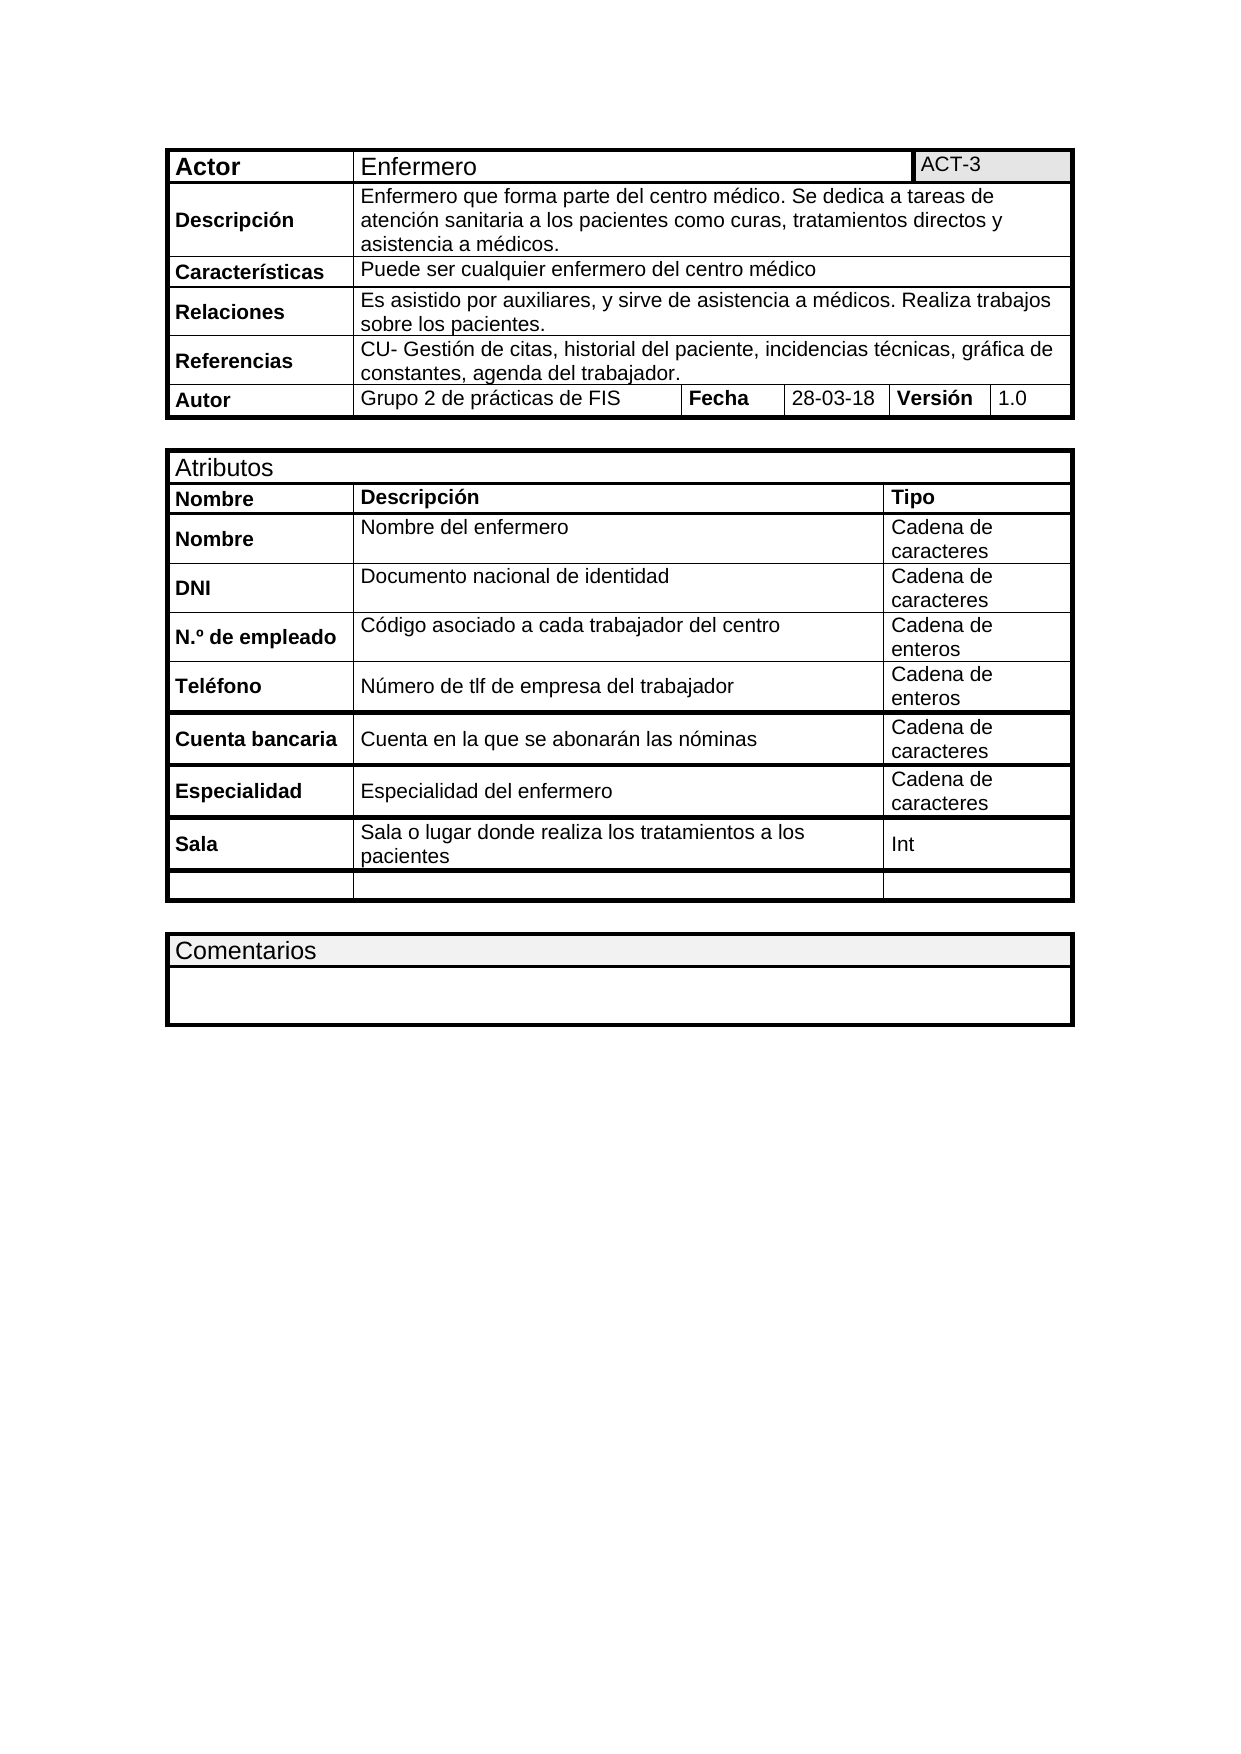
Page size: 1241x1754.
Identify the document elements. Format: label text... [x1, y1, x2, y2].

table_cell Grupo 2 de prácticas de FIS [354, 385, 681, 415]
table_cell Cuenta en la que se abonarán las nóminas [354, 715, 883, 763]
table_cell Número de tlf de empresa del trabajador [354, 662, 883, 710]
table_cell CU- Gestión de citas, historial del paciente, incidencias técnicas, gráfica de constantes, agenda del trabajador. [354, 336, 1070, 384]
table_cell 1.0 [991, 385, 1070, 415]
table_cell Cadena de enteros [884, 613, 1070, 661]
table_cell Nombre [170, 485, 353, 512]
table_cell Teléfono [170, 662, 353, 710]
table_cell Documento nacional de identidad [354, 564, 883, 612]
table_header Actor [170, 152, 353, 181]
table_cell Nombre del enfermero [354, 515, 883, 563]
table_cell Versión [890, 385, 990, 415]
table_cell [170, 968, 1070, 1022]
table_cell 28-03-18 [785, 385, 889, 415]
table_cell Int [884, 820, 1070, 868]
table_cell Autor [170, 385, 353, 415]
table_cell Descripción [170, 184, 353, 256]
table_cell Cadena de caracteres [884, 515, 1070, 563]
table_cell Tipo [884, 485, 1070, 512]
table_cell Especialidad del enfermero [354, 767, 883, 815]
table_cell Especialidad [170, 767, 353, 815]
table_cell Sala [170, 820, 353, 868]
table_cell Nombre [170, 515, 353, 563]
table_cell Características [170, 257, 353, 286]
table_header ACT-3 [916, 152, 1070, 181]
table_header Enfermero [354, 152, 911, 181]
table_cell Referencias [170, 336, 353, 384]
table_cell [354, 873, 883, 898]
table_cell Código asociado a cada trabajador del centro [354, 613, 883, 661]
table_cell Relaciones [170, 288, 353, 335]
table_cell Cadena de enteros [884, 662, 1070, 710]
table_header Atributos [170, 453, 1070, 482]
table_cell Enfermero que forma parte del centro médico. Se dedica a tareas de atención sanitaria a los pacientes como curas, tratamientos directos y asistencia a médicos. [354, 184, 1070, 256]
table_cell Puede ser cualquier enfermero del centro médico [354, 257, 1070, 286]
table_cell Cadena de caracteres [884, 564, 1070, 612]
table_cell [170, 873, 353, 898]
table_cell Cuenta bancaria [170, 715, 353, 763]
table_cell DNI [170, 564, 353, 612]
table_cell Cadena de caracteres [884, 767, 1070, 815]
table_header Comentarios [170, 936, 1070, 965]
table_cell N.º de empleado [170, 613, 353, 661]
table_cell Fecha [682, 385, 784, 415]
table_cell Cadena de caracteres [884, 715, 1070, 763]
table_cell Descripción [354, 485, 883, 512]
table_cell [884, 873, 1070, 898]
table_cell Sala o lugar donde realiza los tratamientos a los pacientes [354, 820, 883, 868]
table_cell Es asistido por auxiliares, y sirve de asistencia a médicos. Realiza trabajos sobre los pacientes. [354, 288, 1070, 335]
